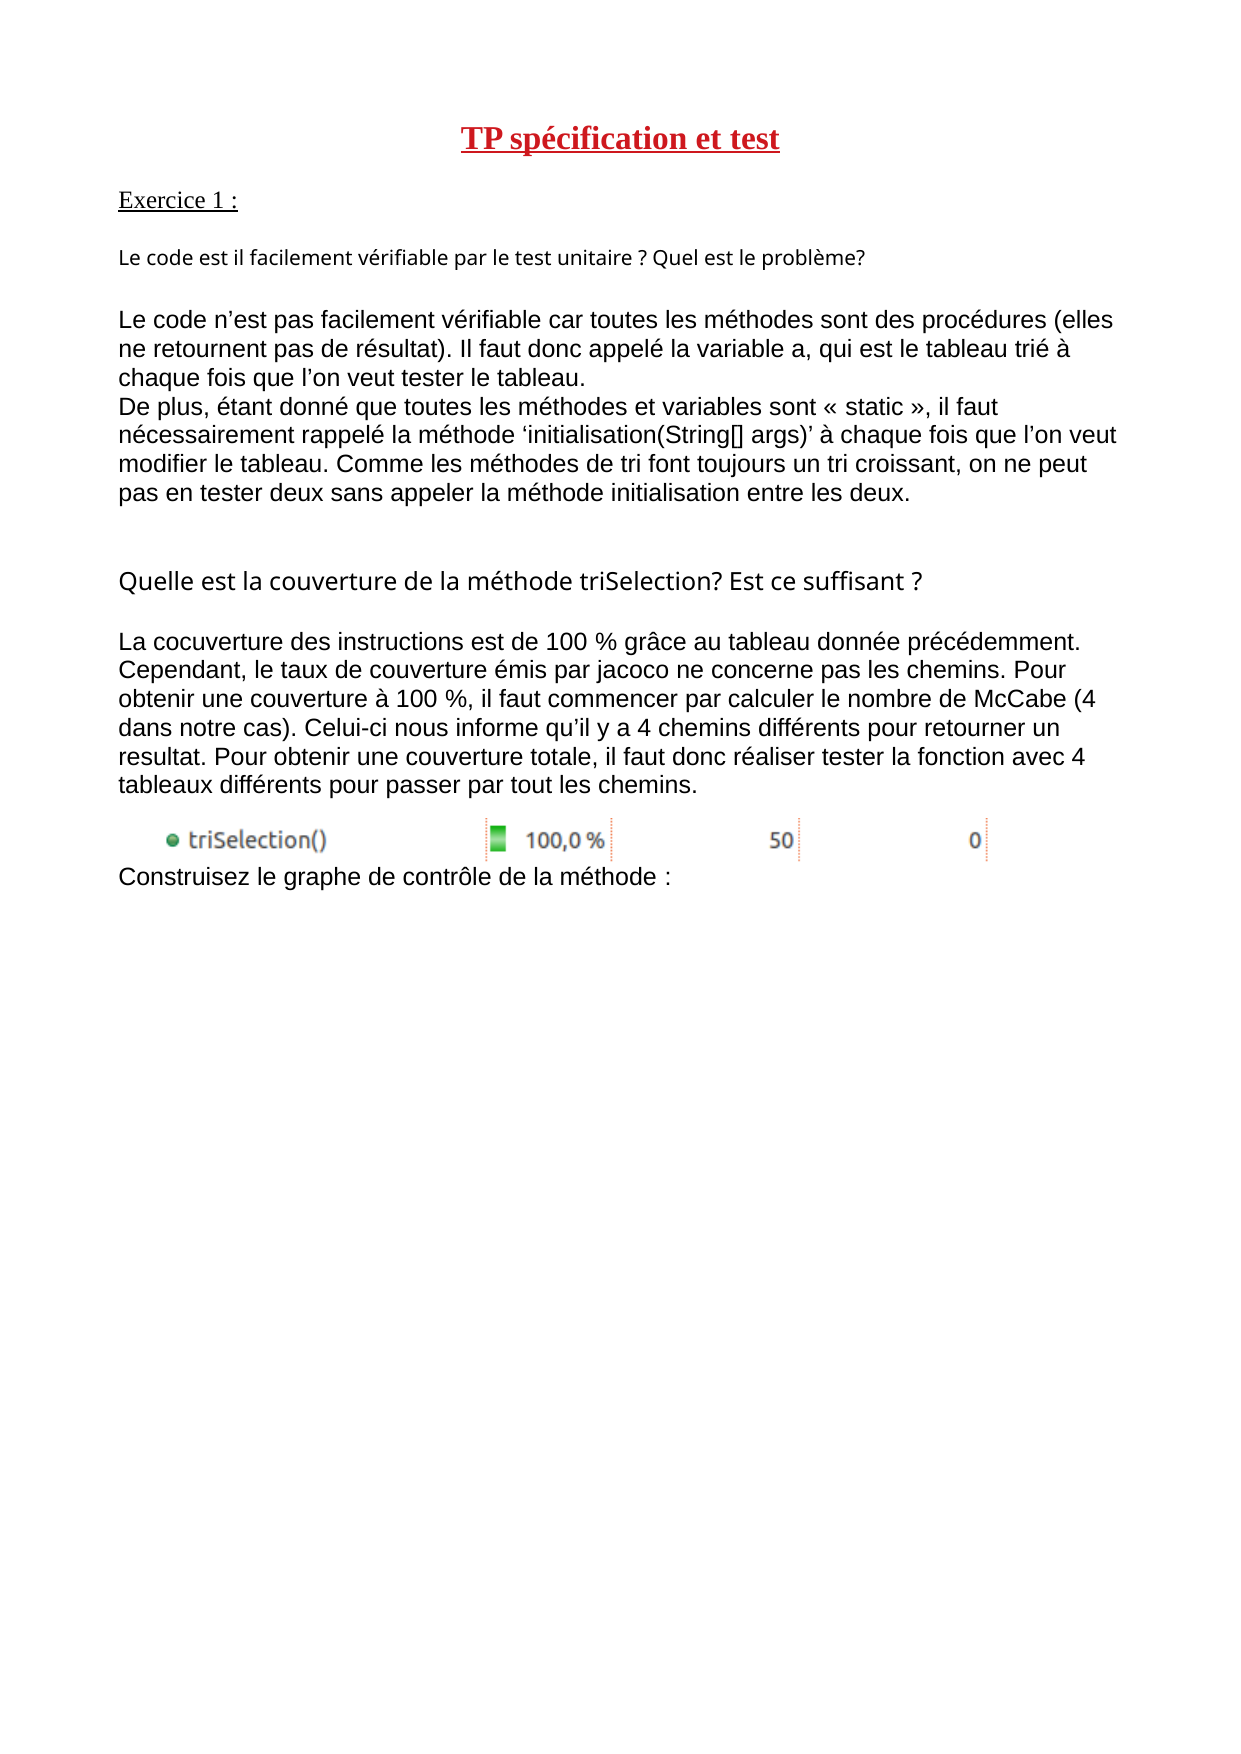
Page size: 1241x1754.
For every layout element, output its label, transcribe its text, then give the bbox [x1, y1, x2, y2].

text Exercice 1 : [118, 185, 1122, 214]
text Le code est il facilement vérifiable par le test unitaire ? Quel est le problème? [118, 243, 1122, 271]
picture [148, 818, 1030, 863]
text Quelle est la couverture de la méthode triSelection? Est ce suffisant ? [118, 564, 1122, 598]
text Le code n’est pas facilement vérifiable car toutes les méthodes sont des procédures (elles ne retournent pas de résultat). Il faut donc appelé la variable a, qui est le tableau trié à chaque fois que l’on veut tester le tableau. De plus, étant donné que toutes les méthodes et variables sont « static », il faut nécessairement rappelé la méthode ‘initialisation(String[] args)’ à chaque fois que l’on veut modifier le tableau. Comme les méthodes de tri font toujours un tri croissant, on ne peut pas en tester deux sans appeler la méthode initialisation entre les deux. [118, 305, 1122, 506]
text TP spécification et test [118, 118, 1122, 156]
text Construisez le graphe de contrôle de la méthode : [118, 799, 1122, 891]
text La cocuverture des instructions est de 100 % grâce au tableau donnée précédemment. Cependant, le taux de couverture émis par jacoco ne concerne pas les chemins. Pour obtenir une couverture à 100 %, il faut commencer par calculer le nombre de McCabe (4 dans notre cas). Celui-ci nous informe qu’il y a 4 chemins différents pour retourner un resultat. Pour obtenir une couverture totale, il faut donc réaliser tester la fonction avec 4 tableaux différents pour passer par tout les chemins. [118, 627, 1122, 799]
